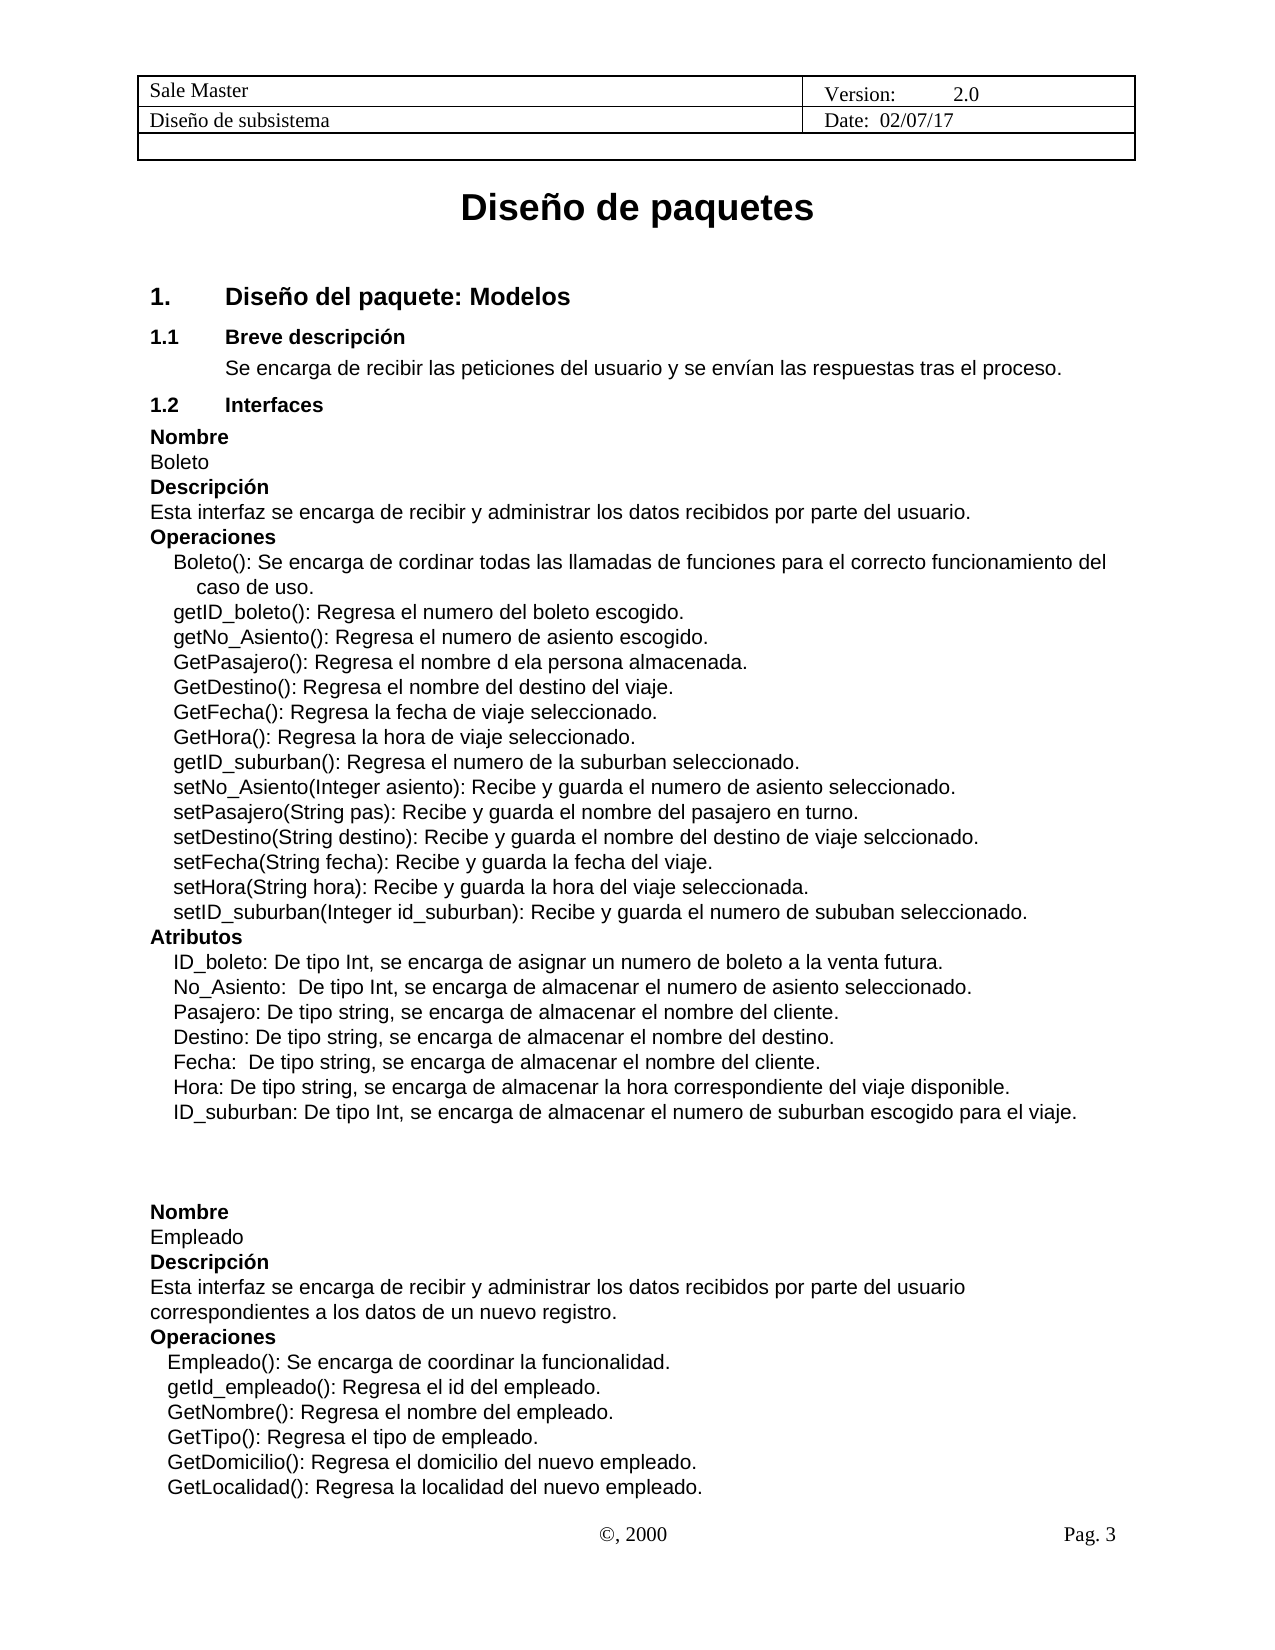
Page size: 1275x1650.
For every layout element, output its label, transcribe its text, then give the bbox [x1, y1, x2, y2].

text Empleado [150, 1223, 1125, 1248]
text Nombre [150, 1198, 1125, 1223]
subtitle Interfaces [150, 392, 1125, 417]
text Operaciones Boleto(): Se encarga de cordinar todas las llamadas de funciones para el correcto funcionamiento del [150, 523, 1125, 573]
text Esta interfaz se encarga de recibir y administrar los datos recibidos por parte del usuario correspondientes a los datos de un nuevo registro. [150, 1273, 1125, 1323]
text Operaciones Empleado(): Se encarga de coordinar la funcionalidad. getId_empleado(): Regresa el id del empleado. GetNombre(): Regresa el nombre del empleado. GetTipo(): Regresa el tipo de empleado. GetDomicilio(): Regresa el domicilio del nuevo empleado. GetLocalidad(): Regresa la localidad del nuevo empleado. [150, 1323, 1125, 1498]
text Nombre [150, 423, 1125, 448]
text Esta interfaz se encarga de recibir y administrar los datos recibidos por parte del usuario. [150, 498, 1125, 523]
subtitle Breve descripción [150, 323, 1125, 348]
text Atributos [150, 923, 1125, 948]
subtitle Diseño del paquete: Modelos [150, 282, 1125, 311]
text Descripción [150, 473, 1125, 498]
text Se encarga de recibir las peticiones del usuario y se envían las respuestas tras el proceso. [225, 355, 1125, 380]
text Descripción [150, 1248, 1125, 1273]
text caso de uso. getID_boleto(): Regresa el numero del boleto escogido. getNo_Asiento(): Regresa el numero de asiento escogido. GetPasajero(): Regresa el nombre d ela persona almacenada. GetDestino(): Regresa el nombre del destino del viaje. GetFecha(): Regresa la fecha de viaje seleccionado. GetHora(): Regresa la hora de viaje seleccionado. getID_suburban(): Regresa el numero de la suburban seleccionado. setNo_Asiento(Integer asiento): Recibe y guarda el numero de asiento seleccionado. setPasajero(String pas): Recibe y guarda el nombre del pasajero en turno. setDestino(String destino): Recibe y guarda el nombre del destino de viaje selccionado. setFecha(String fecha): Recibe y guarda la fecha del viaje. setHora(String hora): Recibe y guarda la hora del viaje seleccionada. setID_suburban(Integer id_suburban): Recibe y guarda el numero de sububan seleccionado. [150, 573, 1125, 923]
text ID_boleto: De tipo Int, se encarga de asignar un numero de boleto a la venta futura. No_Asiento: De tipo Int, se encarga de almacenar el numero de asiento seleccionado. Pasajero: De tipo string, se encarga de almacenar el nombre del cliente. Destino: De tipo string, se encarga de almacenar el nombre del destino. Fecha: De tipo string, se encarga de almacenar el nombre del cliente. Hora: De tipo string, se encarga de almacenar la hora correspondiente del viaje disponible. ID_suburban: De tipo Int, se encarga de almacenar el numero de suburban escogido para el viaje. [150, 948, 1125, 1123]
text Boleto [150, 448, 1125, 473]
subtitle Diseño de paquetes [150, 185, 1125, 228]
